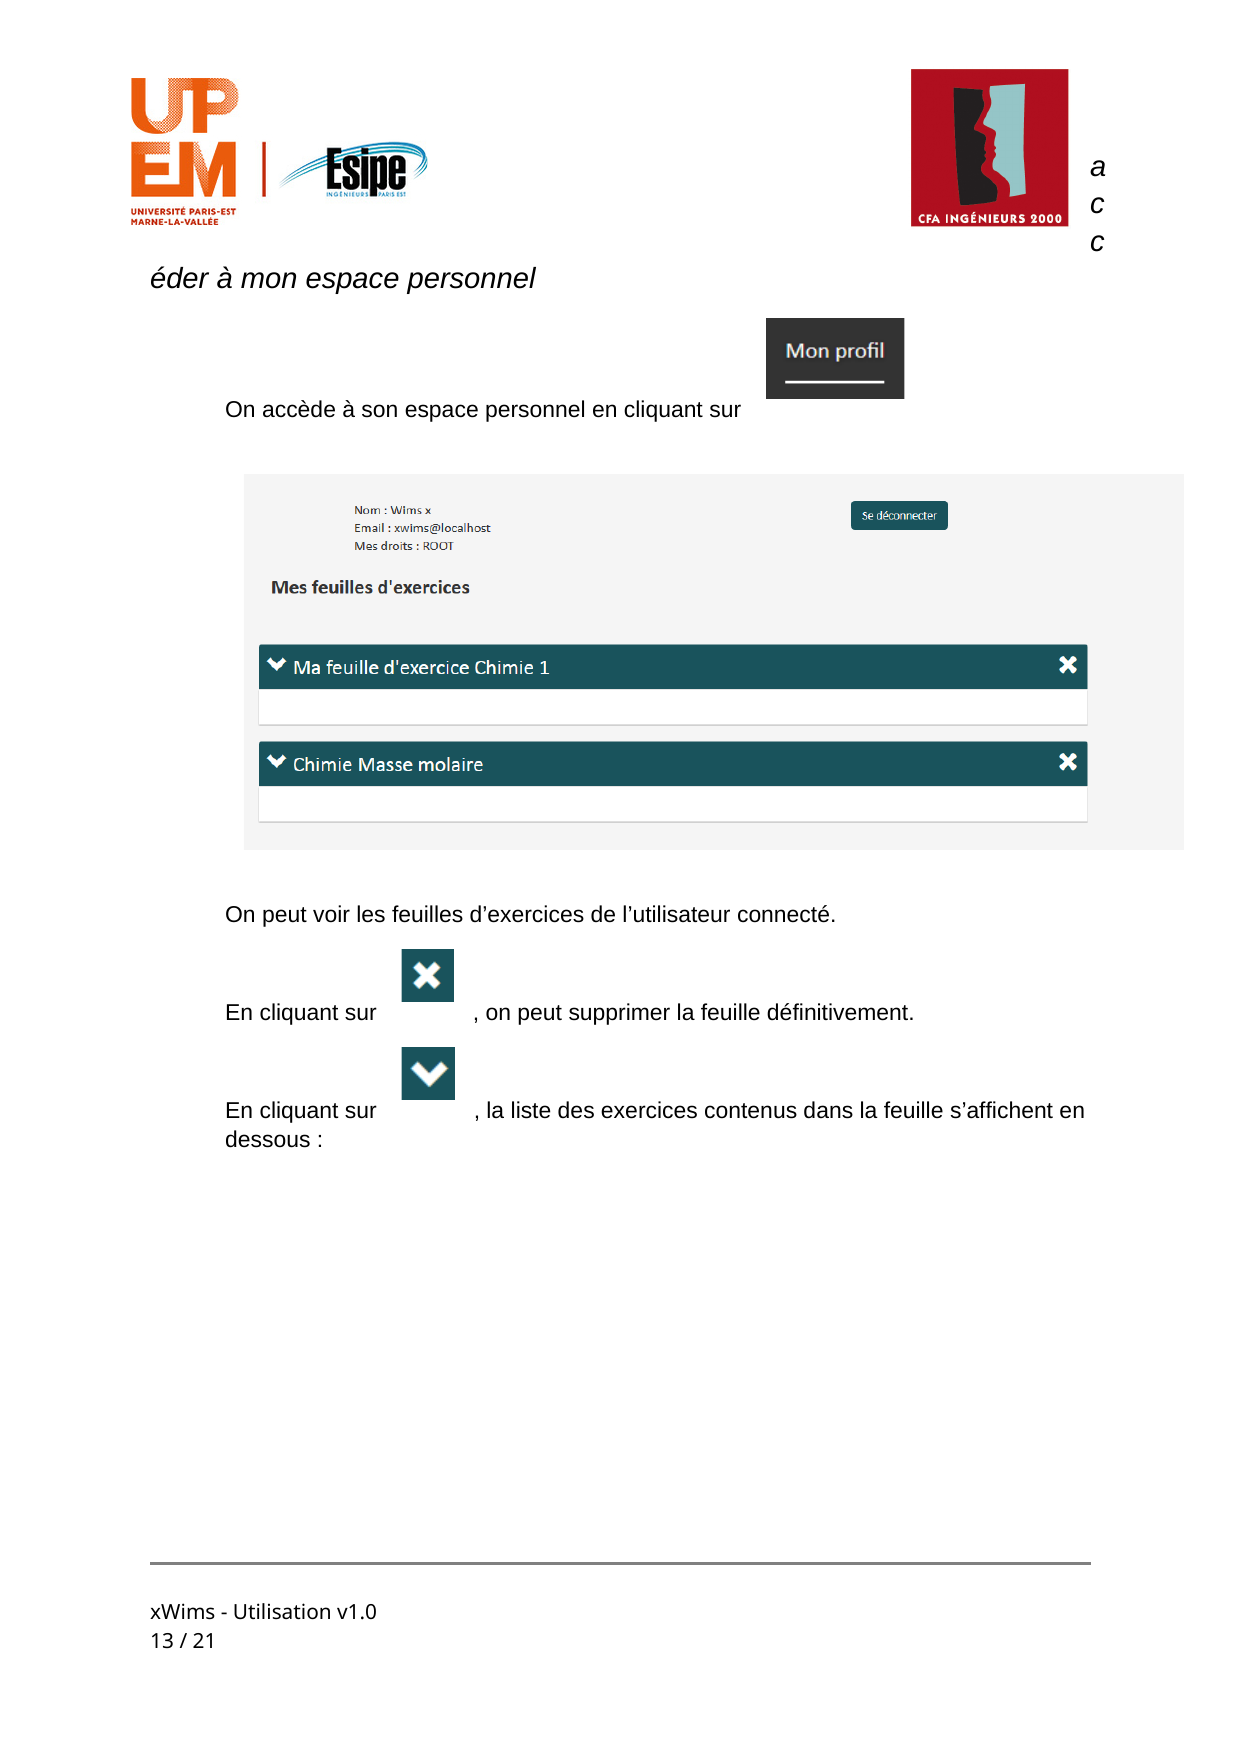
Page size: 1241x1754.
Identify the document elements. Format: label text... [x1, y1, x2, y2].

text On accède à son espace personnel en cliquant sur [225, 299, 1091, 423]
picture [401, 949, 454, 1002]
text On peut voir les feuilles d’exercices de l’utilisateur connecté. [225, 901, 1091, 927]
text En cliquant sur , on peut supprimer la feuille définitivement. [225, 931, 1091, 1025]
picture [401, 1047, 455, 1100]
picture [766, 318, 905, 399]
subtitle accéder à mon espace personnel [150, 150, 1091, 295]
picture [907, 66, 1072, 230]
text En cliquant sur , la liste des exercices contenus dans la feuille s’affichent en dessous : [225, 1029, 1091, 1152]
picture [243, 474, 1184, 850]
picture [131, 78, 428, 225]
